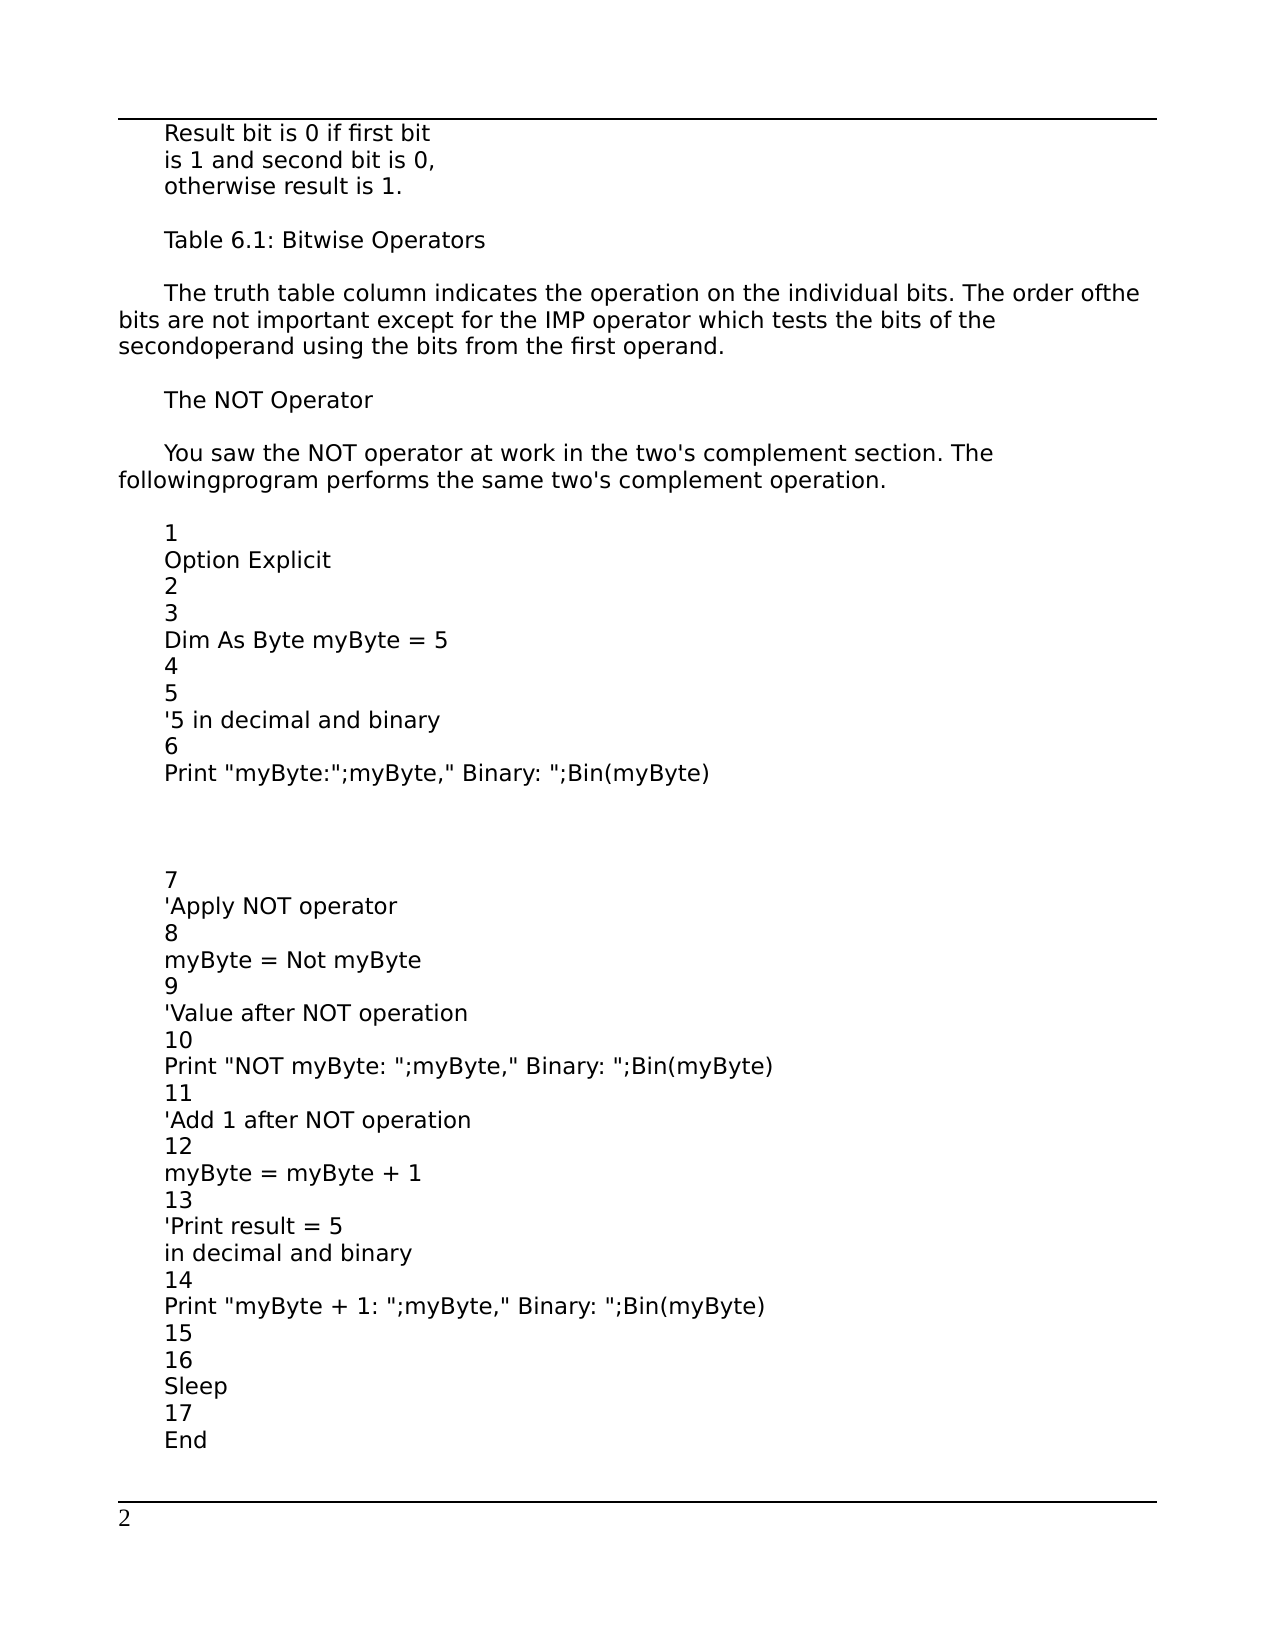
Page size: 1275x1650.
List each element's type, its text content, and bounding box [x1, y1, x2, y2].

text myByte = Not myByte [118, 947, 1157, 973]
text 16 [118, 1347, 1157, 1373]
text Option Explicit [118, 547, 1157, 573]
text Print "myByte:";myByte," Binary: ";Bin(myByte) [118, 760, 1157, 787]
text 9 [118, 973, 1157, 1000]
text myByte = myByte + 1 [118, 1160, 1157, 1187]
text You saw the NOT operator at work in the two's complement section. The followingprogram performs the same two's complement operation. [118, 440, 1157, 493]
text The truth table column indicates the operation on the individual bits. The order ofthe bits are not important except for the IMP operator which tests the bits of the secondoperand using the bits from the first operand. [118, 280, 1157, 360]
text 11 [118, 1080, 1157, 1107]
text 17 [118, 1400, 1157, 1427]
text The NOT Operator [118, 387, 1157, 413]
text 7 [118, 867, 1157, 893]
text Dim As Byte myByte = 5 [118, 627, 1157, 653]
text 14 [118, 1267, 1157, 1293]
text 5 [118, 680, 1157, 707]
text 'Apply NOT operator [118, 893, 1157, 920]
text '5 in decimal and binary [118, 707, 1157, 733]
text 15 [118, 1320, 1157, 1347]
text Print "NOT myByte: ";myByte," Binary: ";Bin(myByte) [118, 1053, 1157, 1080]
text 2 [118, 573, 1157, 600]
text in decimal and binary [118, 1240, 1157, 1267]
text 'Add 1 after NOT operation [118, 1107, 1157, 1133]
text 13 [118, 1187, 1157, 1213]
text 10 [118, 1027, 1157, 1053]
text 4 [118, 653, 1157, 680]
text Result bit is 0 if first bit [118, 120, 1157, 147]
text 'Print result = 5 [118, 1213, 1157, 1240]
text Sleep [118, 1373, 1157, 1400]
text Print "myByte + 1: ";myByte," Binary: ";Bin(myByte) [118, 1293, 1157, 1320]
text 12 [118, 1133, 1157, 1160]
text 'Value after NOT operation [118, 1000, 1157, 1027]
text End [118, 1427, 1157, 1453]
text Table 6.1: Bitwise Operators [118, 227, 1157, 253]
text is 1 and second bit is 0, [118, 147, 1157, 173]
text 8 [118, 920, 1157, 947]
text 3 [118, 600, 1157, 627]
text otherwise result is 1. [118, 173, 1157, 200]
text 6 [118, 733, 1157, 760]
text 1 [118, 520, 1157, 547]
